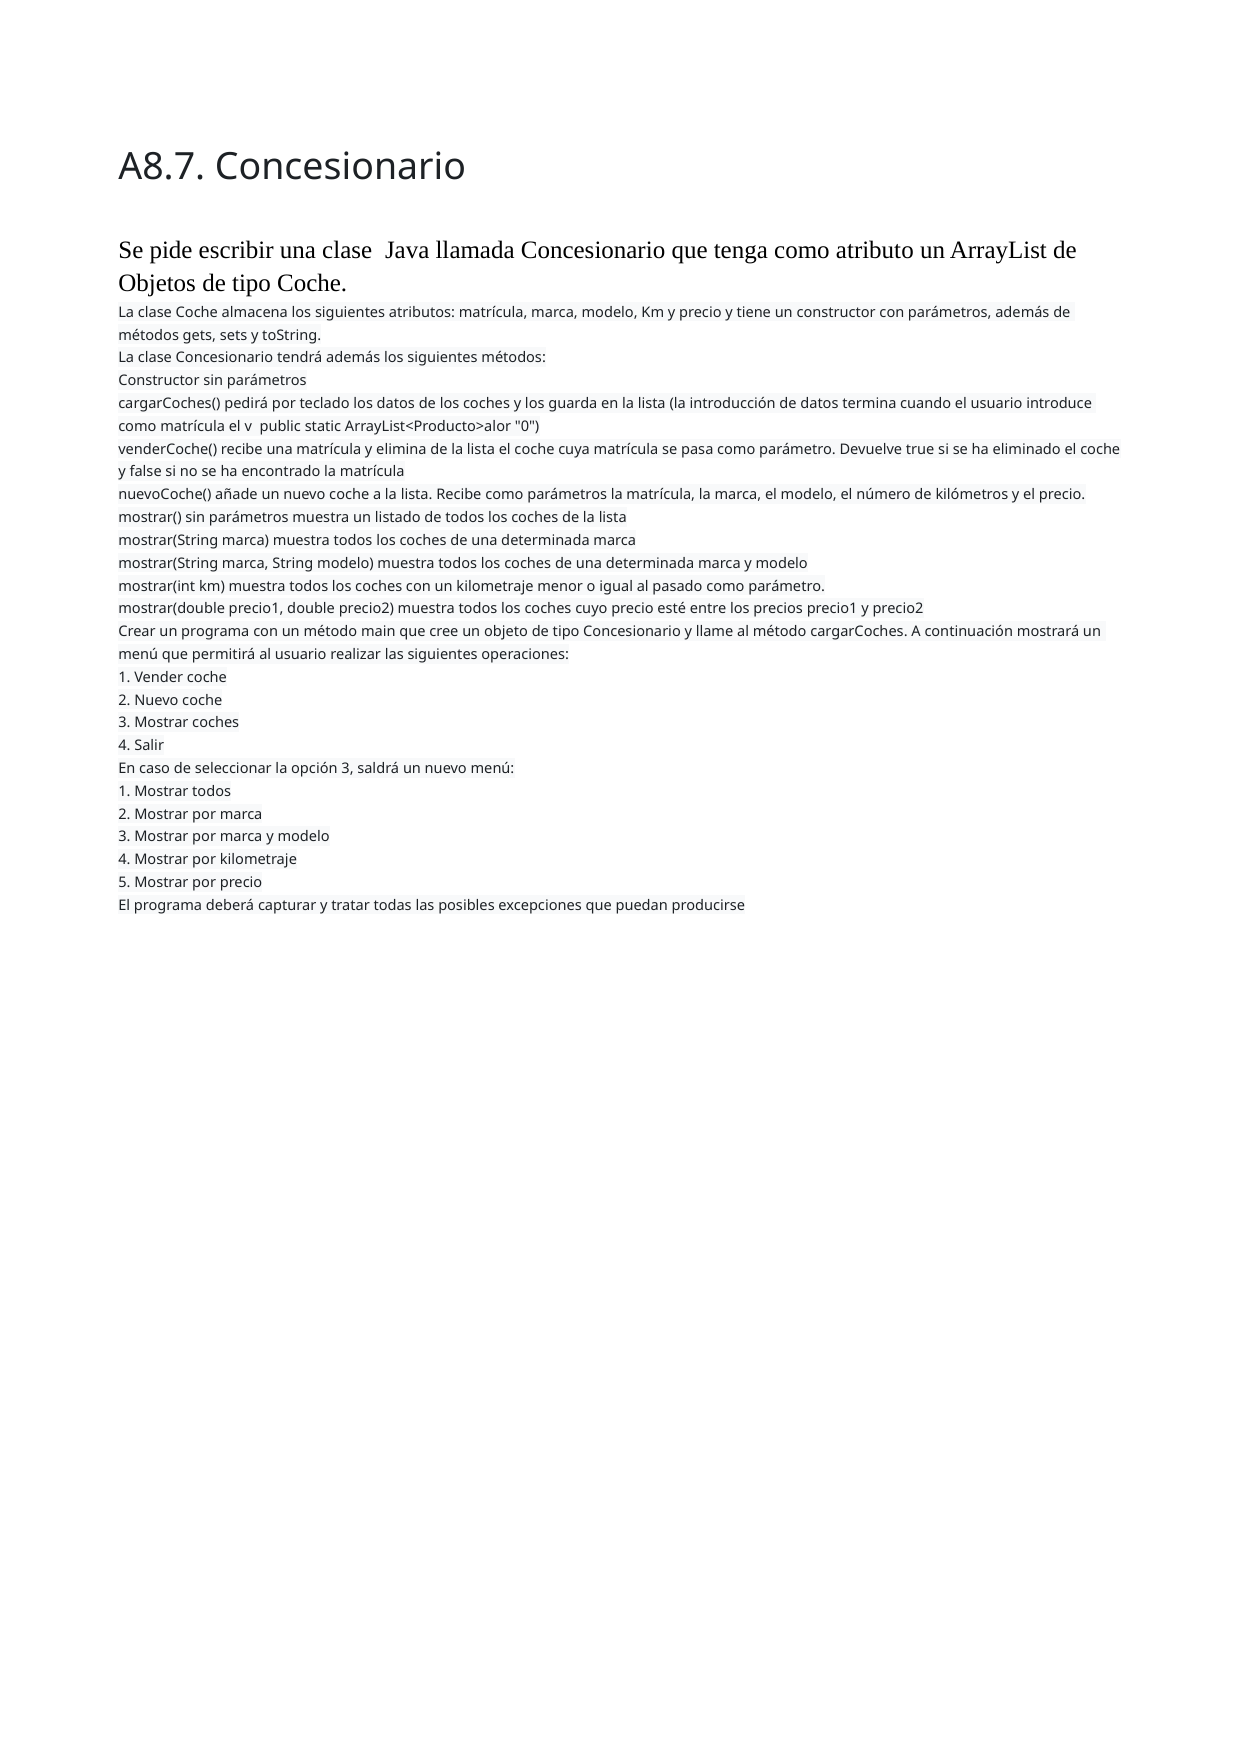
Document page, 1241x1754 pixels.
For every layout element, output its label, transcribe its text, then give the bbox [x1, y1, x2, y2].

text Se pide escribir una clase Java llamada Concesionario que tenga como atributo un ArrayList de Objetos de tipo Coche. [118, 236, 1122, 297]
text Constructor sin parámetros [118, 370, 1122, 390]
text mostrar(String marca, String modelo) muestra todos los coches de una determinada marca y modelo [118, 552, 1122, 572]
text mostrar(double precio1, double precio2) muestra todos los coches cuyo precio esté entre los precios precio1 y precio2 [118, 598, 1122, 618]
text 1. Vender coche [118, 667, 1122, 686]
text 1. Mostrar todos [118, 781, 1122, 801]
subtitle A8.7. Concesionario [118, 139, 1122, 190]
text mostrar(String marca) muestra todos los coches de una determinada marca [118, 530, 1122, 549]
text La clase Concesionario tendrá además los siguientes métodos: [118, 347, 1122, 367]
text 3. Mostrar coches [118, 712, 1122, 732]
text Crear un programa con un método main que cree un objeto de tipo Concesionario y llame al método cargarCoches. A continuación mostrará un menú que permitirá al usuario realizar las siguientes operaciones: [118, 621, 1122, 664]
text En caso de seleccionar la opción 3, saldrá un nuevo menú: [118, 758, 1122, 778]
text 2. Nuevo coche [118, 689, 1122, 709]
text cargarCoches() pedirá por teclado los datos de los coches y los guarda en la lista (la introducción de datos termina cuando el usuario introduce como matrícula el v public static ArrayList<Producto>alor "0") [118, 393, 1122, 436]
text La clase Coche almacena los siguientes atributos: matrícula, marca, modelo, Km y precio y tiene un constructor con parámetros, además de métodos gets, sets y toString. [118, 302, 1122, 344]
text 4. Salir [118, 735, 1122, 755]
text mostrar(int km) muestra todos los coches con un kilometraje menor o igual al pasado como parámetro. [118, 575, 1122, 595]
text El programa deberá capturar y tratar todas las posibles excepciones que puedan producirse [118, 895, 1122, 914]
text nuevoCoche() añade un nuevo coche a la lista. Recibe como parámetros la matrícula, la marca, el modelo, el número de kilómetros y el precio. [118, 484, 1122, 504]
text venderCoche() recibe una matrícula y elimina de la lista el coche cuya matrícula se pasa como parámetro. Devuelve true si se ha eliminado el coche y false si no se ha encontrado la matrícula [118, 438, 1122, 481]
text 3. Mostrar por marca y modelo [118, 826, 1122, 846]
text 2. Mostrar por marca [118, 803, 1122, 823]
text 4. Mostrar por kilometraje [118, 849, 1122, 869]
text mostrar() sin parámetros muestra un listado de todos los coches de la lista [118, 507, 1122, 527]
text 5. Mostrar por precio [118, 872, 1122, 892]
